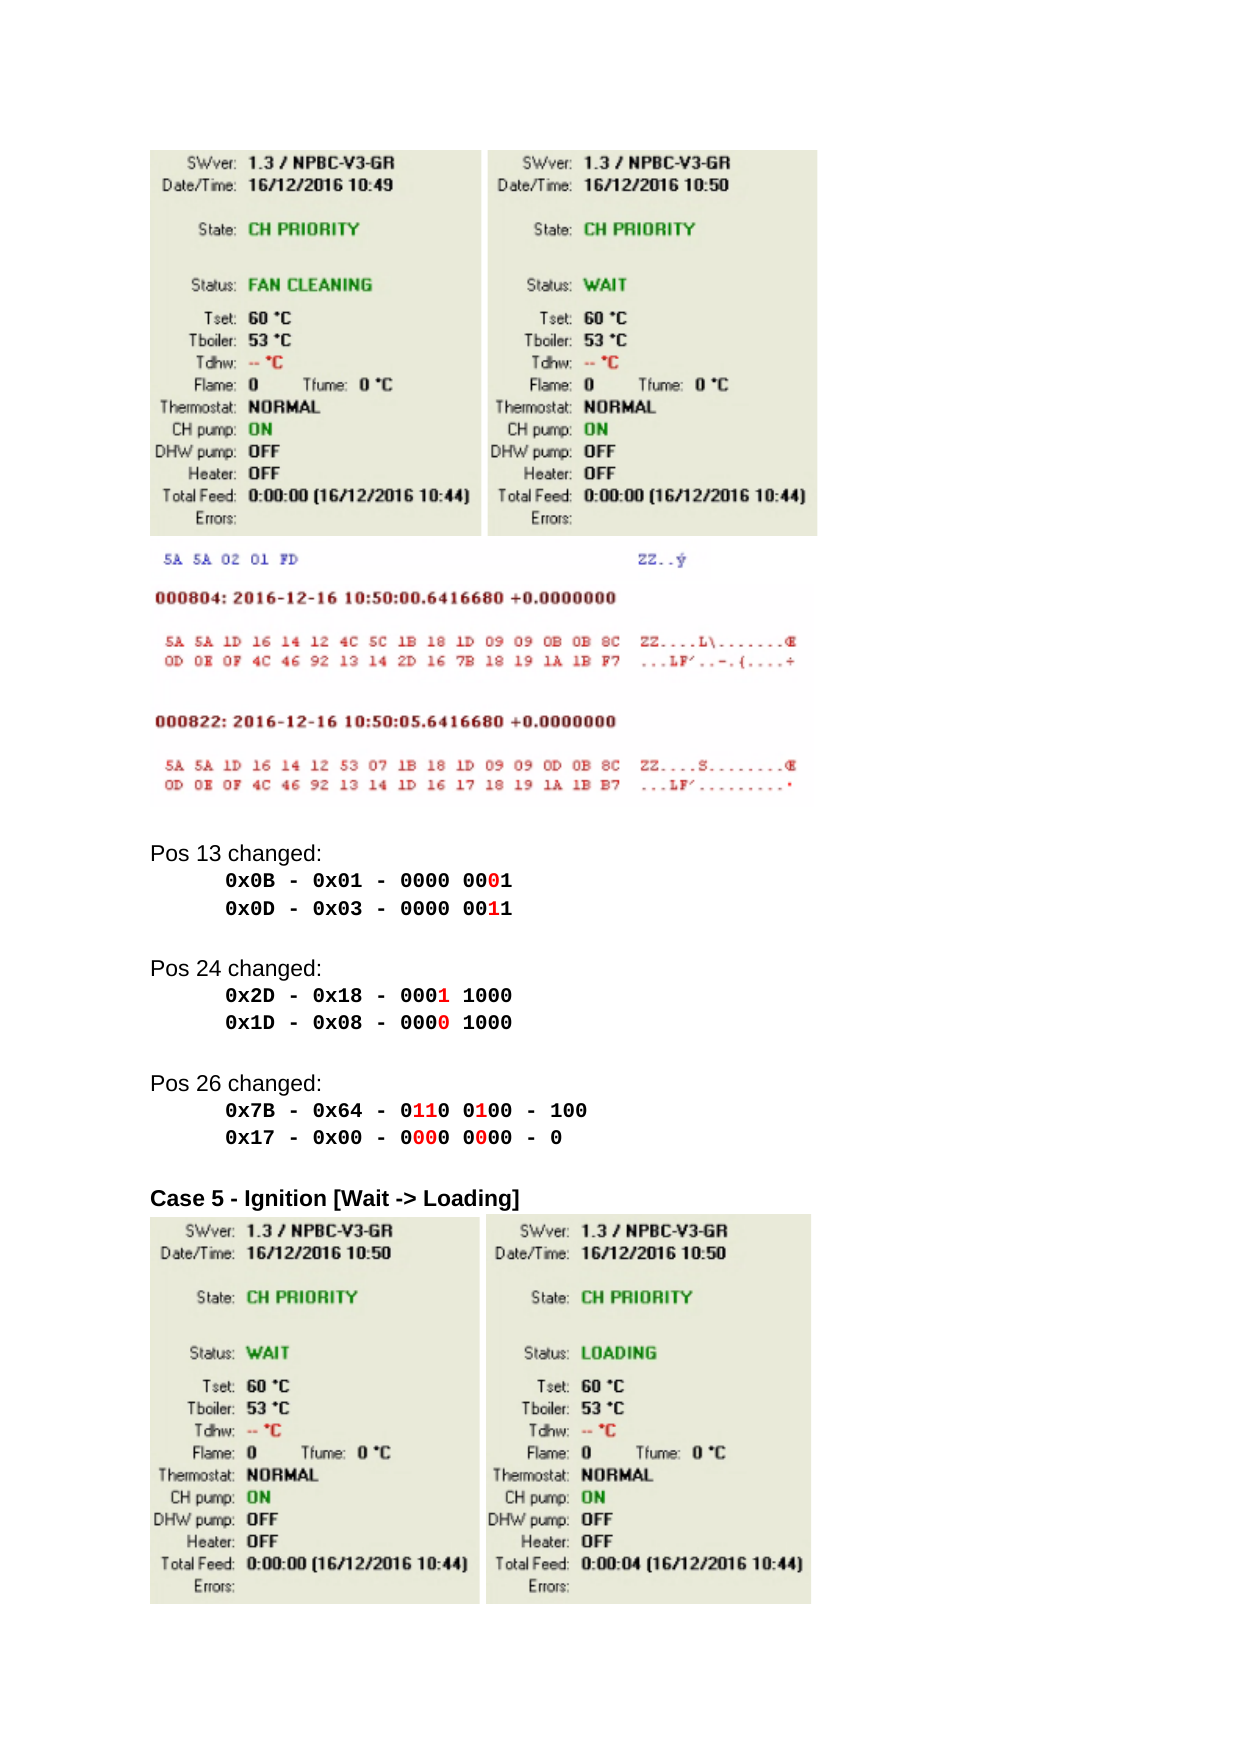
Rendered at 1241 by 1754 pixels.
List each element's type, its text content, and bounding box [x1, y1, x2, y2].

picture [486, 1214, 812, 1604]
picture [150, 1217, 480, 1604]
text 0x2D - 0x18 - 0001 1000 [225, 985, 1090, 1009]
text 0x1D - 0x08 - 0000 1000 [150, 1012, 1090, 1036]
text 0x17 - 0x00 - 0000 0000 - 0 [150, 1127, 1090, 1151]
text Pos 26 changed: [150, 1070, 1090, 1096]
text Case 5 - Ignition [Wait -> Loading] [150, 1184, 1090, 1211]
text 0x0D - 0x03 - 0000 0011 [150, 898, 1090, 921]
picture [487, 150, 818, 536]
text Pos 24 changed: [150, 955, 1090, 981]
picture [150, 584, 814, 807]
picture [150, 150, 482, 536]
text 0x0B - 0x01 - 0000 0001 [225, 870, 1090, 894]
text Pos 13 changed: [150, 840, 1090, 867]
picture [150, 539, 711, 581]
text 0x7B - 0x64 - 0110 0100 - 100 [225, 1100, 1090, 1124]
